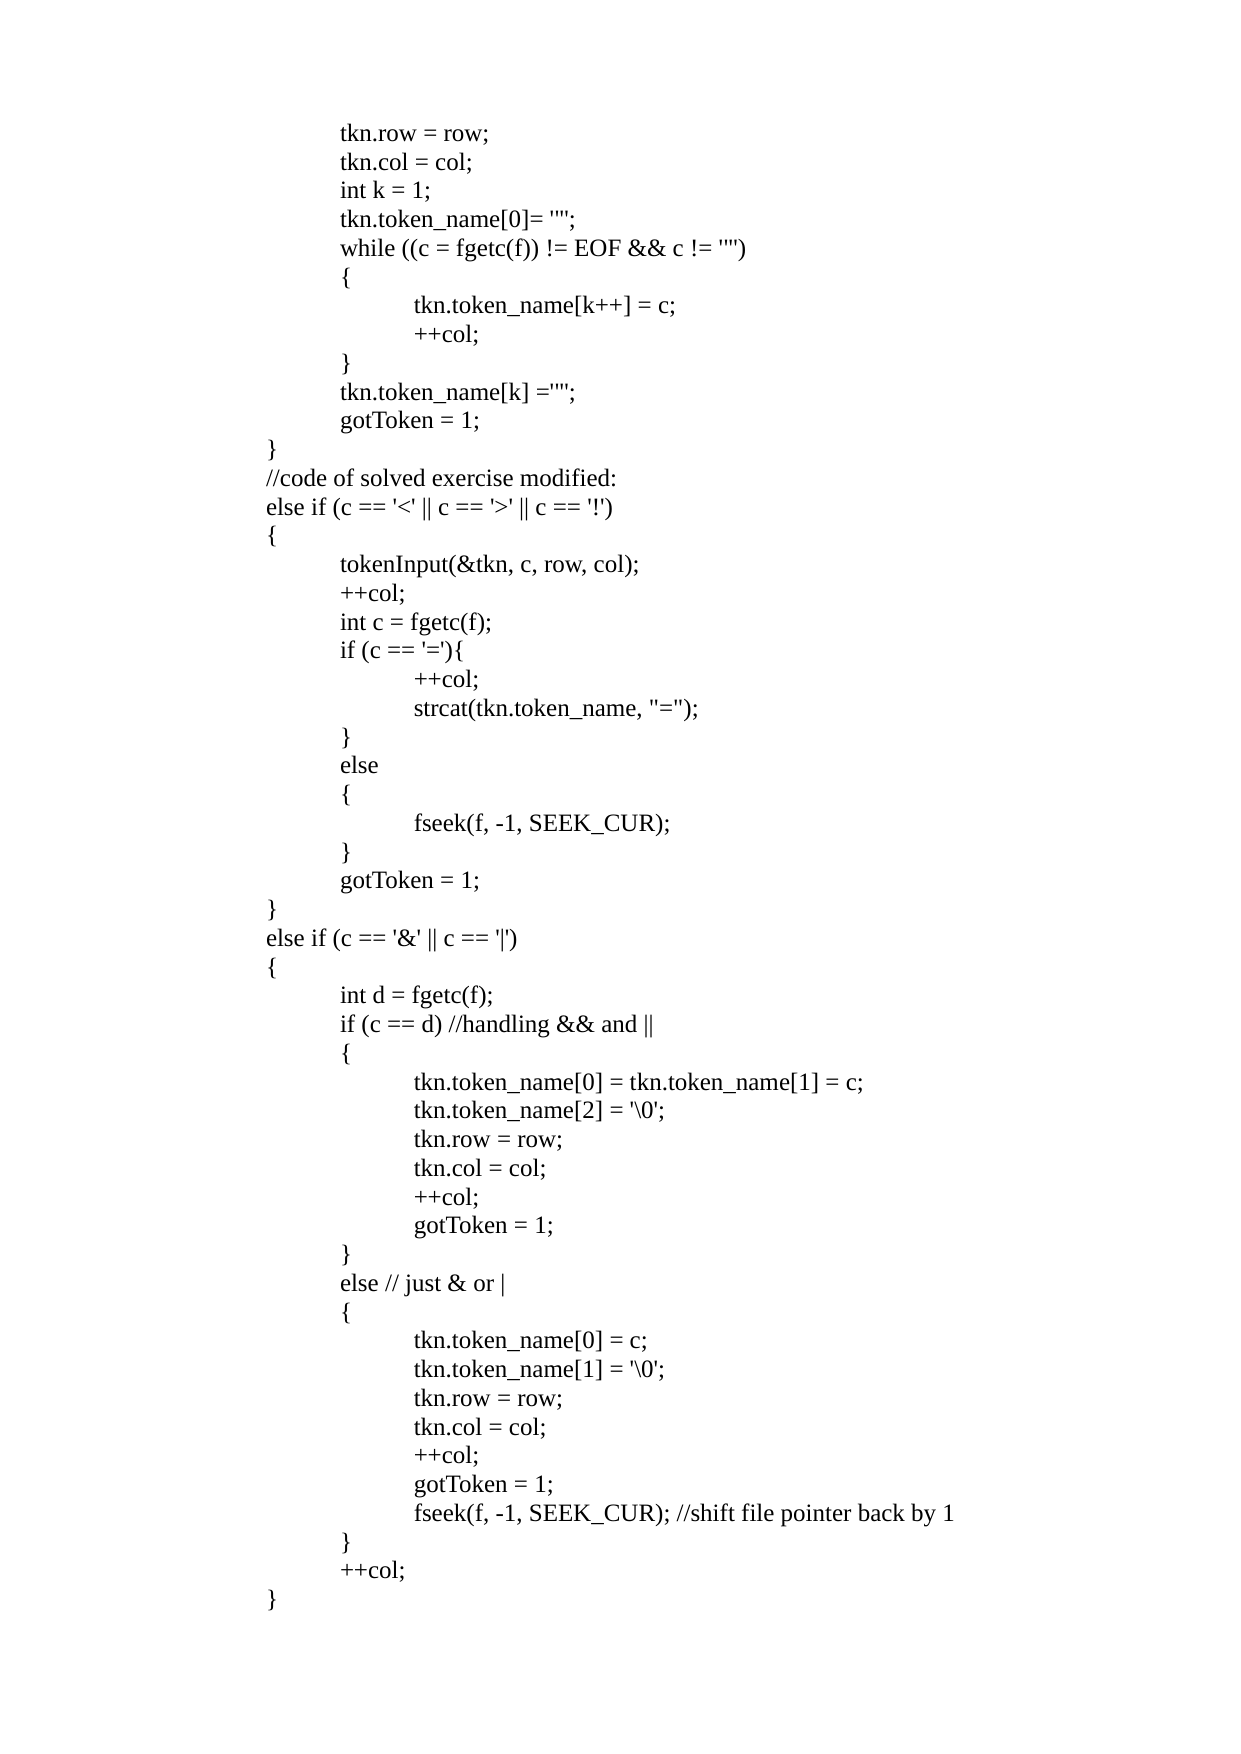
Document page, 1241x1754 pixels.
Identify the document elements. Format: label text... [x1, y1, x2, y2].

text { [118, 779, 1122, 808]
text strcat(tkn.token_name, "="); [118, 693, 1122, 722]
text else [118, 751, 1122, 779]
text } [118, 837, 1122, 866]
text gotToken = 1; [118, 1469, 1122, 1498]
text } [118, 894, 1122, 923]
text { [118, 521, 1122, 549]
text } [118, 1584, 1122, 1613]
text ++col; [118, 1556, 1122, 1584]
text int k = 1; [118, 176, 1122, 204]
text } [118, 348, 1122, 377]
text if (c == '='){ [118, 636, 1122, 664]
text { [118, 1038, 1122, 1067]
text tkn.col = col; [118, 1153, 1122, 1182]
text { [118, 952, 1122, 981]
text int c = fgetc(f); [118, 607, 1122, 636]
text tokenInput(&tkn, c, row, col); [118, 549, 1122, 578]
text tkn.token_name[0] = c; [118, 1326, 1122, 1354]
text int d = fgetc(f); [118, 981, 1122, 1009]
text tkn.row = row; [118, 1124, 1122, 1153]
text ++col; [118, 1441, 1122, 1469]
text ++col; [118, 1182, 1122, 1211]
text tkn.token_name[k++] = c; [118, 291, 1122, 319]
text { [118, 1297, 1122, 1326]
text fseek(f, -1, SEEK_CUR); [118, 808, 1122, 837]
text ++col; [118, 664, 1122, 693]
text //code of solved exercise modified: [118, 463, 1122, 492]
text { [118, 262, 1122, 291]
text tkn.token_name[1] = '\0'; [118, 1354, 1122, 1383]
text while ((c = fgetc(f)) != EOF && c != '"') [118, 233, 1122, 262]
text tkn.token_name[2] = '\0'; [118, 1096, 1122, 1124]
text fseek(f, -1, SEEK_CUR); //shift file pointer back by 1 [118, 1498, 1122, 1527]
text tkn.token_name[0] = tkn.token_name[1] = c; [118, 1067, 1122, 1096]
text tkn.row = row; [118, 1383, 1122, 1412]
text if (c == d) //handling && and || [118, 1009, 1122, 1038]
text ++col; [118, 319, 1122, 348]
text else // just & or | [118, 1268, 1122, 1297]
text } [118, 1527, 1122, 1556]
text tkn.row = row; [118, 118, 1122, 147]
text else if (c == '<' || c == '>' || c == '!') [118, 492, 1122, 521]
text tkn.col = col; [118, 147, 1122, 176]
text ++col; [118, 578, 1122, 607]
text tkn.col = col; [118, 1412, 1122, 1441]
text gotToken = 1; [118, 1211, 1122, 1239]
text } [118, 434, 1122, 463]
text gotToken = 1; [118, 406, 1122, 434]
text } [118, 722, 1122, 751]
text gotToken = 1; [118, 866, 1122, 894]
text tkn.token_name[0]= '"'; [118, 204, 1122, 233]
text else if (c == '&' || c == '|') [118, 923, 1122, 952]
text } [118, 1239, 1122, 1268]
text tkn.token_name[k] ='"'; [118, 377, 1122, 406]
